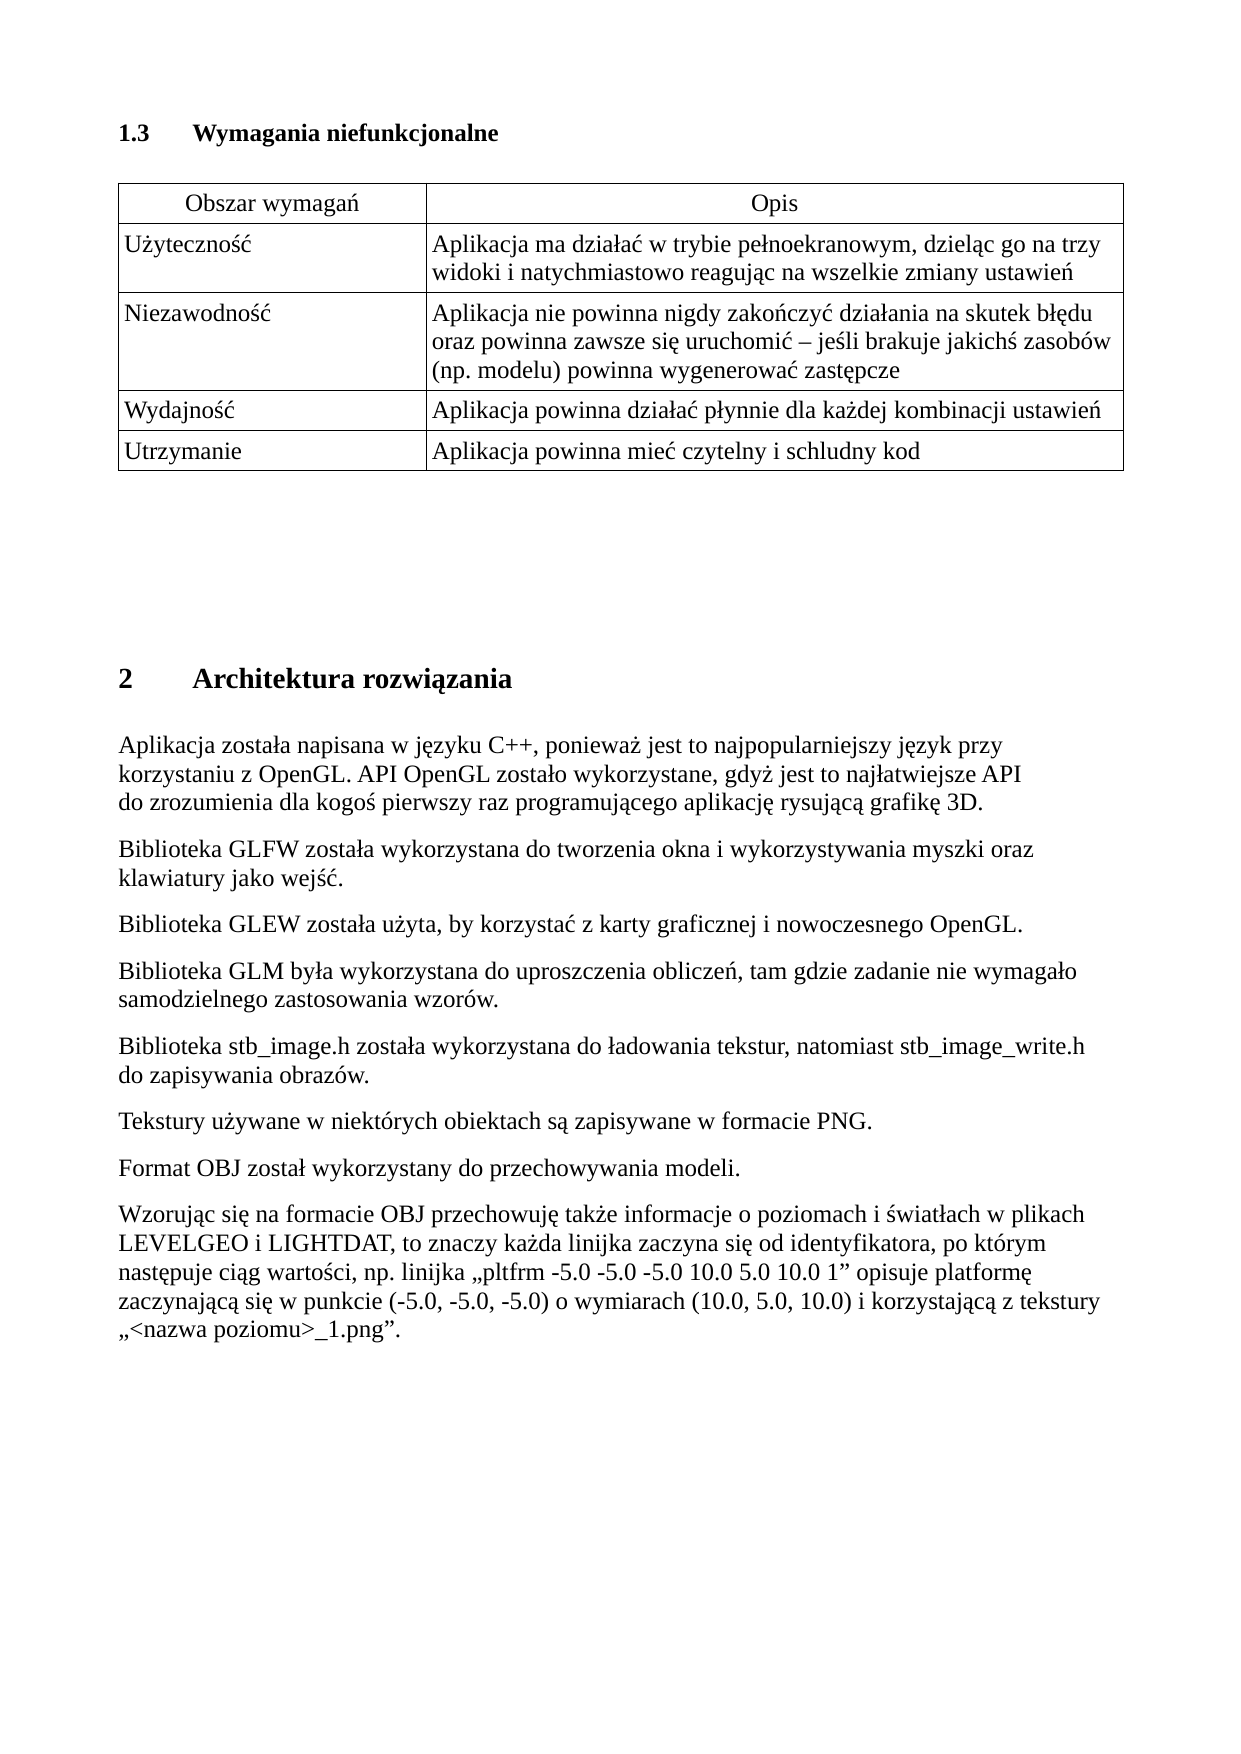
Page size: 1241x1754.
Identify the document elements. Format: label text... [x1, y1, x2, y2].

table_cell Aplikacja nie powinna nigdy zakończyć działania na skutek błędu oraz powinna zawsze się uruchomić – jeśli brakuje jakichś zasobów (np. modelu) powinna wygenerować zastępcze [427, 293, 1123, 390]
table_header Obszar wymagań [119, 184, 426, 223]
table_cell Wydajność [119, 391, 426, 430]
text Aplikacja została napisana w języku C++, ponieważ jest to najpopularniejszy język przy korzystaniu z OpenGL. API OpenGL zostało wykorzystane, gdyż jest to najłatwiejsze API do zrozumienia dla kogoś pierwszy raz programującego aplikację rysującą grafikę 3D. [118, 730, 1122, 816]
text 2 Architektura rozwiązania [118, 661, 1122, 694]
table_header Opis [427, 184, 1123, 223]
table_cell Aplikacja powinna działać płynnie dla każdej kombinacji ustawień [427, 391, 1123, 430]
table_cell Utrzymanie [119, 431, 426, 470]
table_cell Aplikacja ma działać w trybie pełnoekranowym, dzieląc go na trzy widoki i natychmiastowo reagując na wszelkie zmiany ustawień [427, 224, 1123, 292]
text Biblioteka GLEW została użyta, by korzystać z karty graficznej i nowoczesnego OpenGL. [118, 909, 1122, 938]
text Biblioteka GLFW została wykorzystana do tworzenia okna i wykorzystywania myszki oraz klawiatury jako wejść. [118, 834, 1122, 891]
table_cell Niezawodność [119, 293, 426, 390]
text 1.3 Wymagania niefunkcjonalne [118, 118, 1122, 147]
table_cell Aplikacja powinna mieć czytelny i schludny kod [427, 431, 1123, 470]
text Biblioteka GLM była wykorzystana do uproszczenia obliczeń, tam gdzie zadanie nie wymagało samodzielnego zastosowania wzorów. [118, 956, 1122, 1013]
text Tekstury używane w niektórych obiektach są zapisywane w formacie PNG. [118, 1106, 1122, 1135]
text Wzorując się na formacie OBJ przechowuję także informacje o poziomach i światłach w plikach LEVELGEO i LIGHTDAT, to znaczy każda linijka zaczyna się od identyfikatora, po którym następuje ciąg wartości, np. linijka „pltfrm -5.0 -5.0 -5.0 10.0 5.0 10.0 1” opisuje platformę zaczynającą się w punkcie (-5.0, -5.0, -5.0) o wymiarach (10.0, 5.0, 10.0) i korzystającą z tekstury „<nazwa poziomu>_1.png”. [118, 1199, 1122, 1343]
text Biblioteka stb_image.h została wykorzystana do ładowania tekstur, natomiast stb_image_write.h do zapisywania obrazów. [118, 1031, 1122, 1089]
table_cell Użyteczność [119, 224, 426, 292]
text Format OBJ został wykorzystany do przechowywania modeli. [118, 1153, 1122, 1182]
